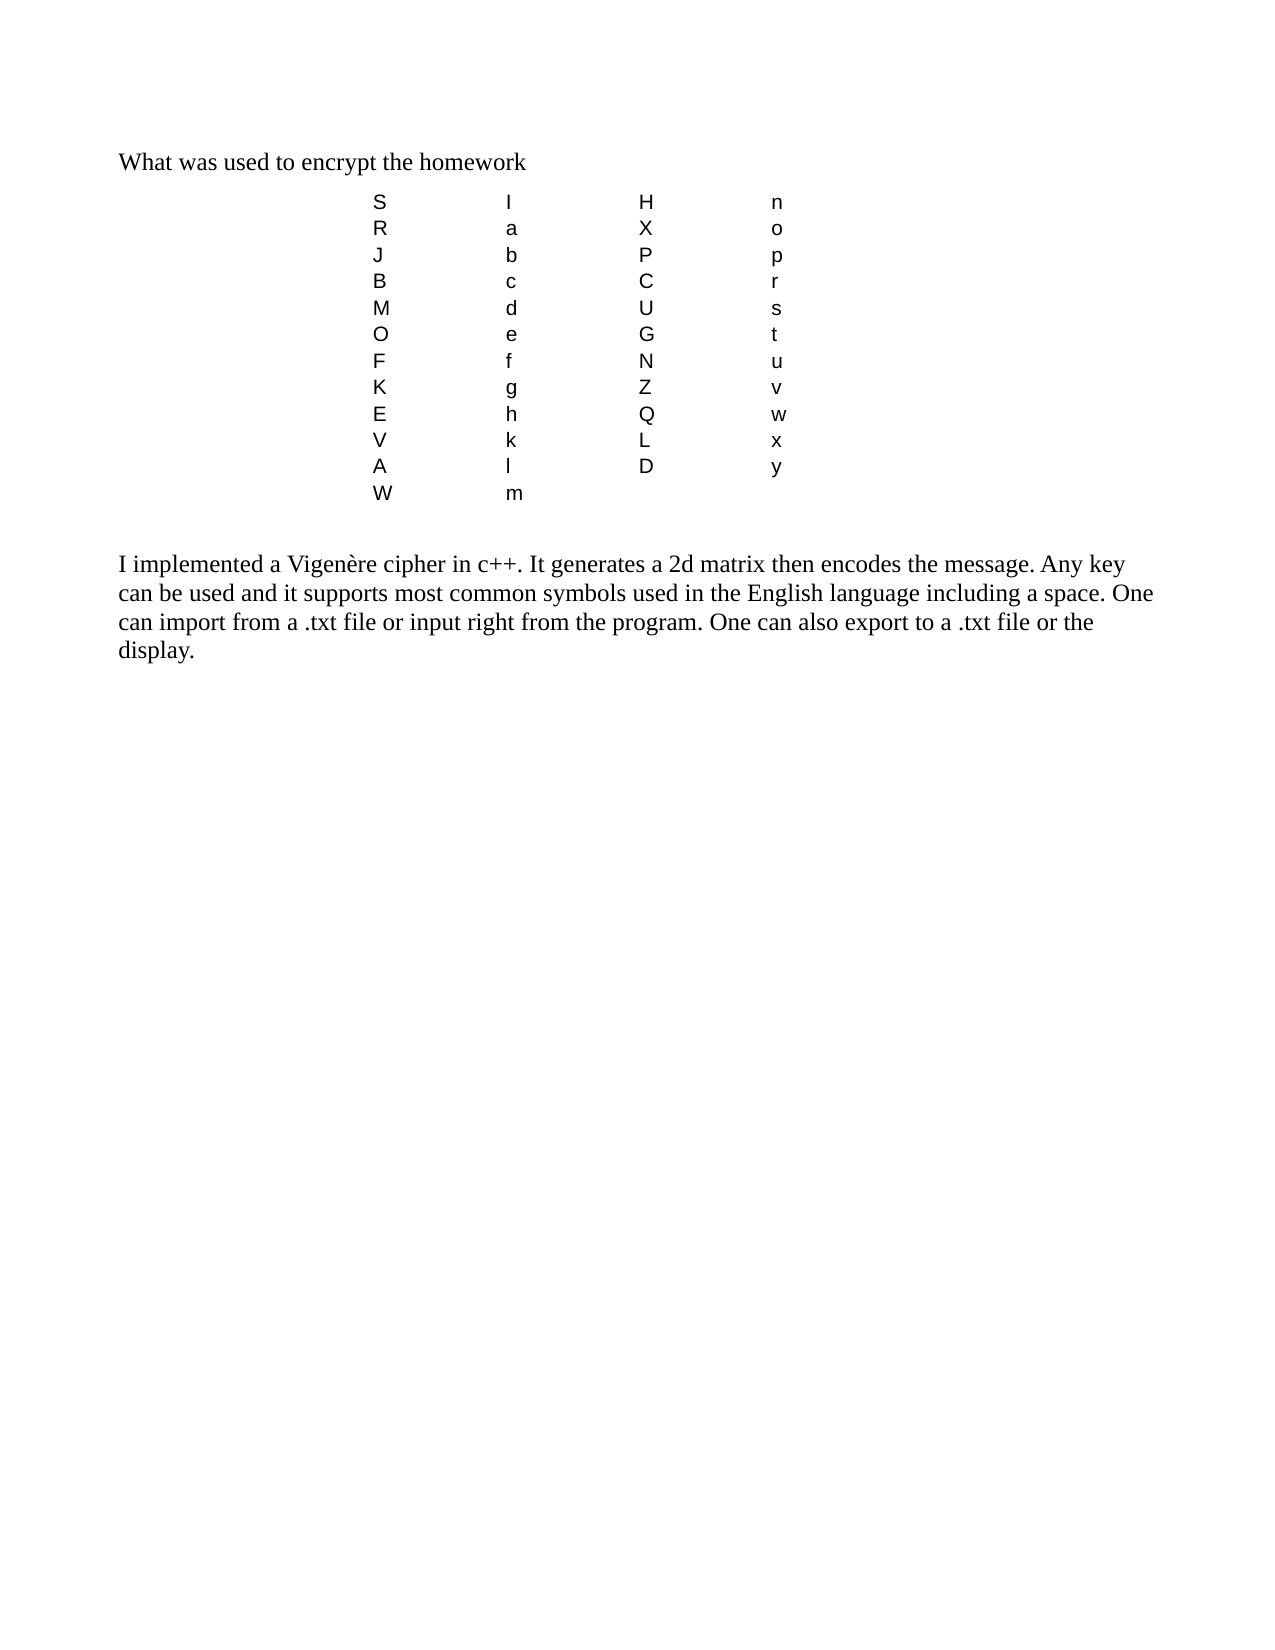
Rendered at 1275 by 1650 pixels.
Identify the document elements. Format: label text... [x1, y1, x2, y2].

text What was used to encrypt the homework [118, 147, 1157, 176]
text I implemented a Vigenère cipher in c++. It generates a 2d matrix then encodes the message. Any key can be used and it supports most common symbols used in the English language including a space. One can import from a .txt file or input right from the program. One can also export to a .txt file or the display. [118, 549, 1157, 664]
